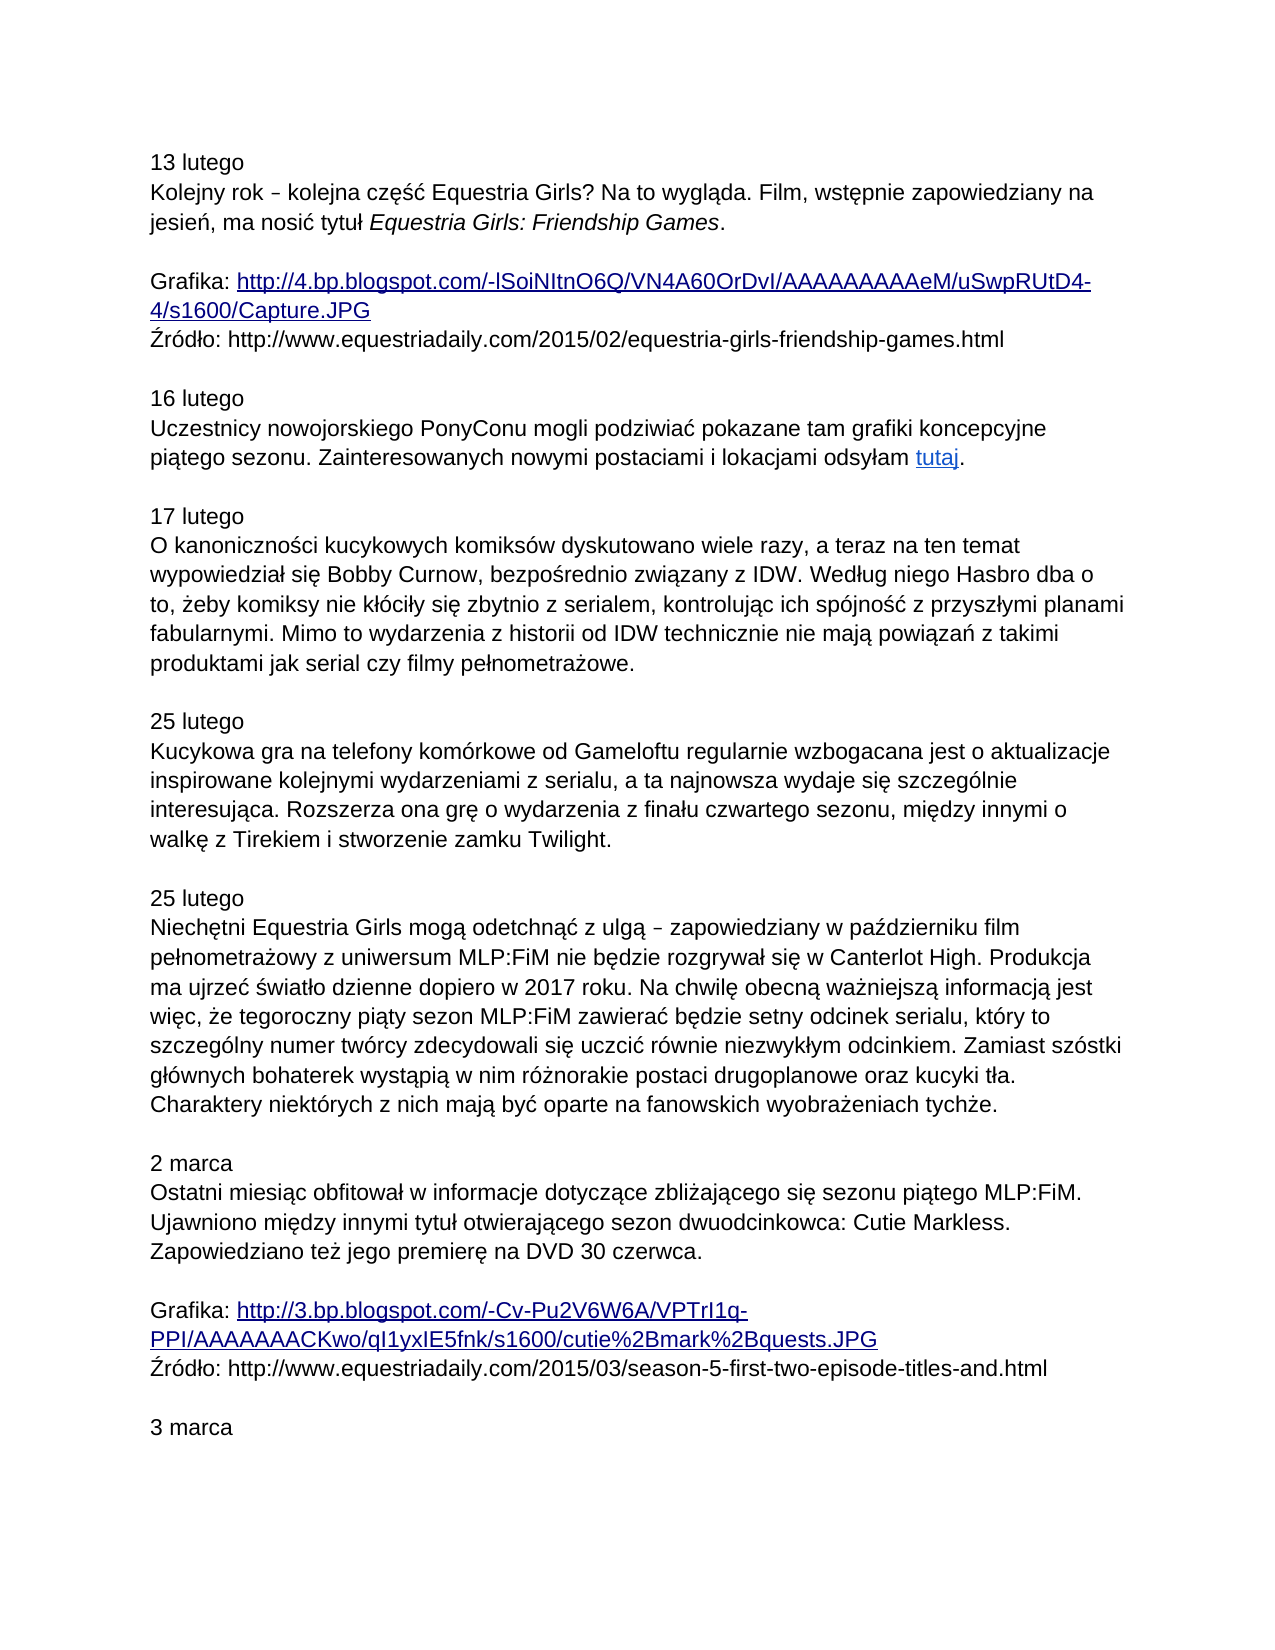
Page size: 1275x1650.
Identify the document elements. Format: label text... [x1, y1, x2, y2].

text Uczestnicy nowojorskiego PonyConu mogli podziwiać pokazane tam grafiki koncepcyjne piątego sezonu. Zainteresowanych nowymi postaciami i lokacjami odsyłam tutaj. [150, 415, 1125, 470]
text 17 lutego [150, 503, 1125, 529]
text Kolejny rok – kolejna część Equestria Girls? Na to wygląda. Film, wstępnie zapowiedziany na jesień, ma nosić tytuł Equestria Girls: Friendship Games. [150, 179, 1125, 235]
text O kanoniczności kucykowych komiksów dyskutowano wiele razy, a teraz na ten temat wypowiedział się Bobby Curnow, bezpośrednio związany z IDW. Według niego Hasbro dba o to, żeby komiksy nie kłóciły się zbytnio z serialem, kontrolując ich spójność z przyszłymi planami fabularnymi. Mimo to wydarzenia z historii od IDW technicznie nie mają powiązań z takimi produktami jak serial czy filmy pełnometrażowe. [150, 533, 1125, 676]
text Ostatni miesiąc obfitował w informacje dotyczące zbliżającego się sezonu piątego MLP:FiM. Ujawniono między innymi tytuł otwierającego sezon dwuodcinkowca: Cutie Markless. Zapowiedziano też jego premierę na DVD 30 czerwca. [150, 1180, 1125, 1264]
text Kucykowa gra na telefony komórkowe od Gameloftu regularnie wzbogacana jest o aktualizacje inspirowane kolejnymi wydarzeniami z serialu, a ta najnowsza wydaje się szczególnie interesująca. Rozszerza ona grę o wydarzenia z finału czwartego sezonu, między innymi o walkę z Tirekiem i stworzenie zamku Twilight. [150, 738, 1125, 852]
text 25 lutego [150, 885, 1125, 911]
text Źródło: http://www.equestriadaily.com/2015/03/season-5-first-two-episode-titles-and.html [150, 1356, 1125, 1382]
text 13 lutego [150, 150, 1125, 176]
text 3 marca [150, 1415, 1125, 1440]
text Grafika: http://3.bp.blogspot.com/-Cv-Pu2V6W6A/VPTrI1q-PPI/AAAAAAACKwo/qI1yxIE5fnk/s1600/cutie%2Bmark%2Bquests.JPG [150, 1297, 1125, 1352]
text Grafika: http://4.bp.blogspot.com/-lSoiNItnO6Q/VN4A60OrDvI/AAAAAAAAAeM/uSwpRUtD4-4/s1600/Capture.JPG [150, 268, 1125, 323]
text Źródło: http://www.equestriadaily.com/2015/02/equestria-girls-friendship-games.html [150, 327, 1125, 353]
text 25 lutego [150, 709, 1125, 734]
text Niechętni Equestria Girls mogą odetchnąć z ulgą – zapowiedziany w październiku film pełnometrażowy z uniwersum MLP:FiM nie będzie rozgrywał się w Canterlot High. Produkcja ma ujrzeć światło dzienne dopiero w 2017 roku. Na chwilę obecną ważniejszą informacją jest więc, że tegoroczny piąty sezon MLP:FiM zawierać będzie setny odcinek serialu, który to szczególny numer twórcy zdecydowali się uczcić równie niezwykłym odcinkiem. Zamiast szóstki głównych bohaterek wystąpią w nim różnorakie postaci drugoplanowe oraz kucyki tła. Charaktery niektórych z nich mają być oparte na fanowskich wyobrażeniach tychże. [150, 914, 1125, 1117]
text 2 marca [150, 1150, 1125, 1176]
text 16 lutego [150, 386, 1125, 411]
